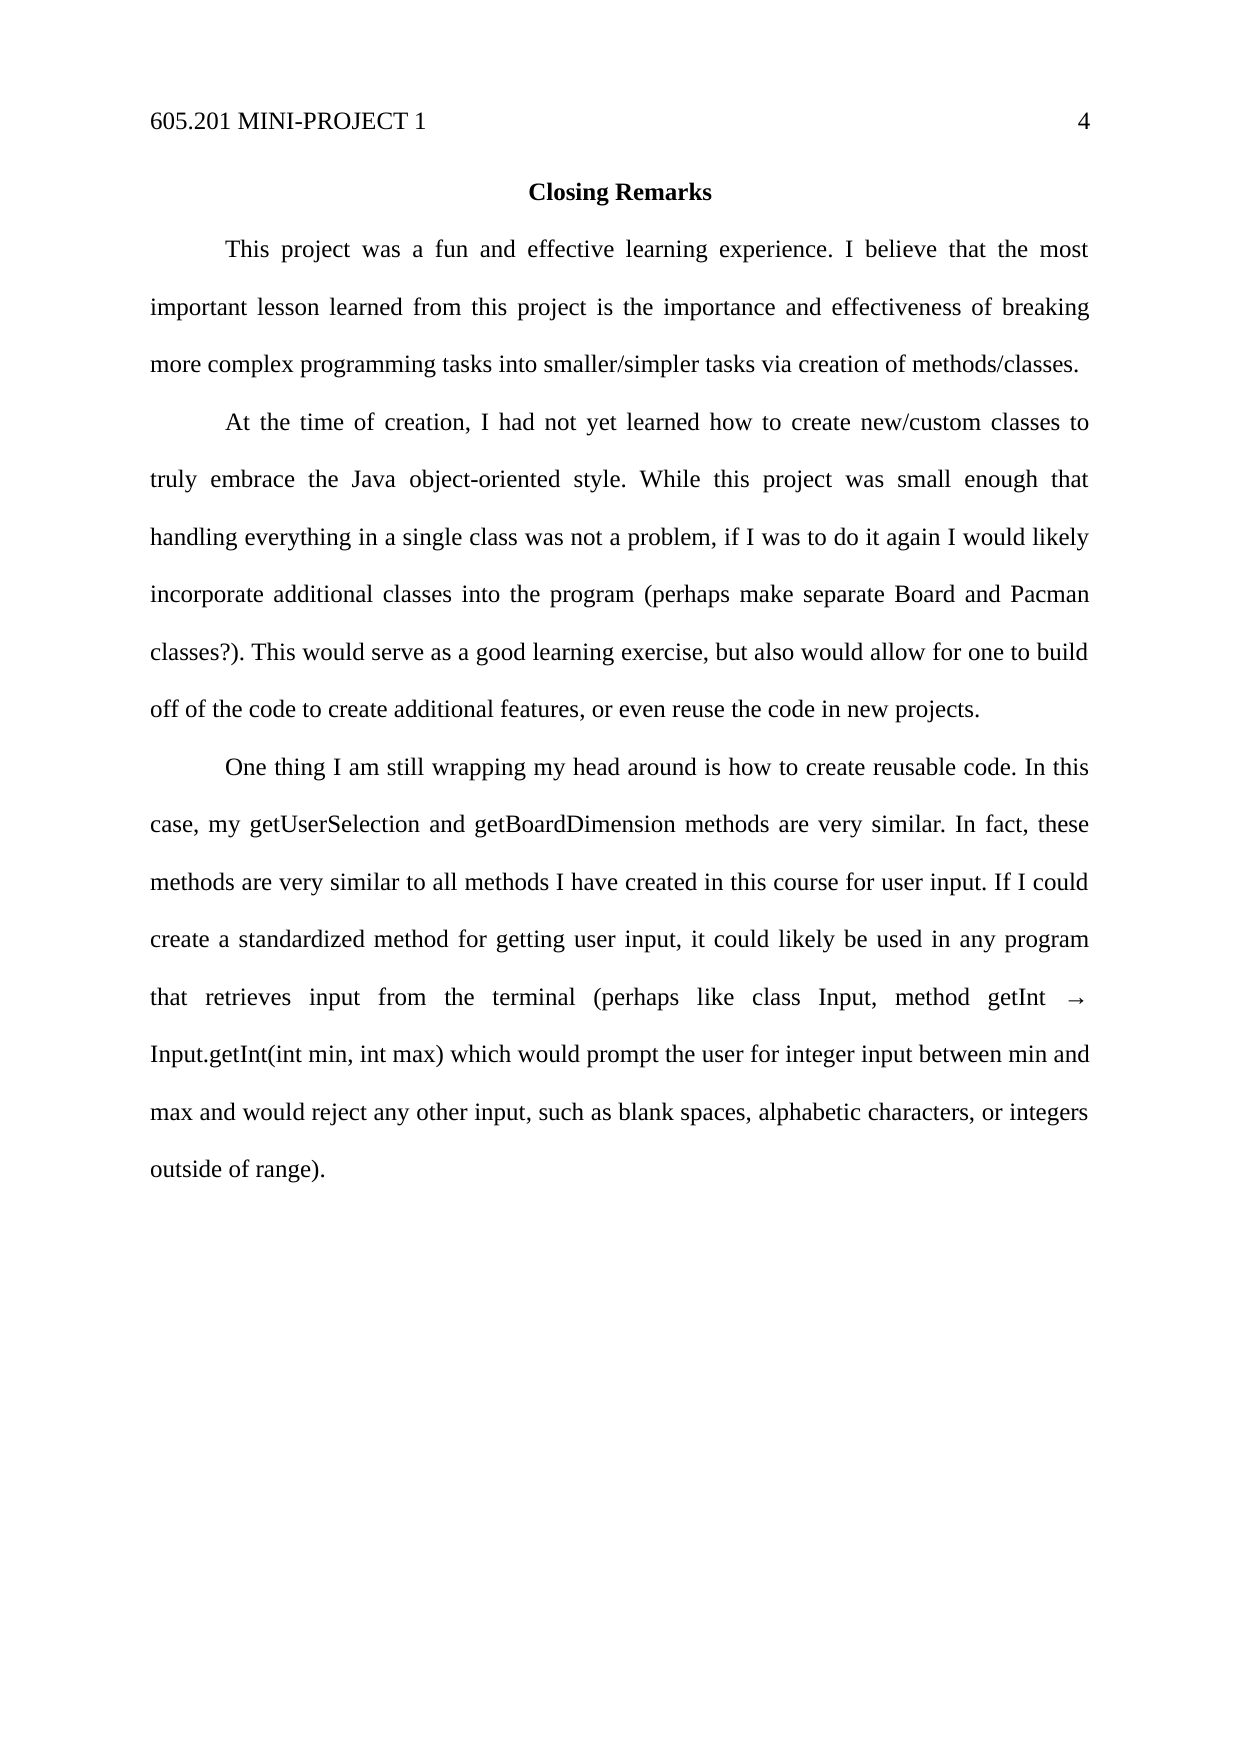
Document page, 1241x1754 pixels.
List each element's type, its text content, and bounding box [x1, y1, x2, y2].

text This project was a fun and effective learning experience. I believe that the most important lesson learned from this project is the importance and effectiveness of breaking more complex programming tasks into smaller/simpler tasks via creation of methods/classes. [150, 234, 1090, 378]
text One thing I am still wrapping my head around is how to create reusable code. In this case, my getUserSelection and getBoardDimension methods are very similar. In fact, these methods are very similar to all methods I have created in this course for user input. If I could create a standardized method for getting user input, it could likely be used in any program that retrieves input from the terminal (perhaps like class Input, method getInt → Input.getInt(int min, int max) which would prompt the user for integer input between min and max and would reject any other input, such as blank spaces, alphabetic characters, or integers outside of range). [150, 752, 1090, 1183]
text At the time of creation, I had not yet learned how to create new/custom classes to truly embrace the Java object-oriented style. While this project was small enough that handling everything in a single class was not a problem, if I was to do it again I would likely incorporate additional classes into the program (perhaps make separate Board and Pacman classes?). This would serve as a good learning exercise, but also would allow for one to build off of the code to create additional features, or even reuse the code in new projects. [150, 407, 1090, 723]
subtitle Closing Remarks [150, 177, 1090, 206]
